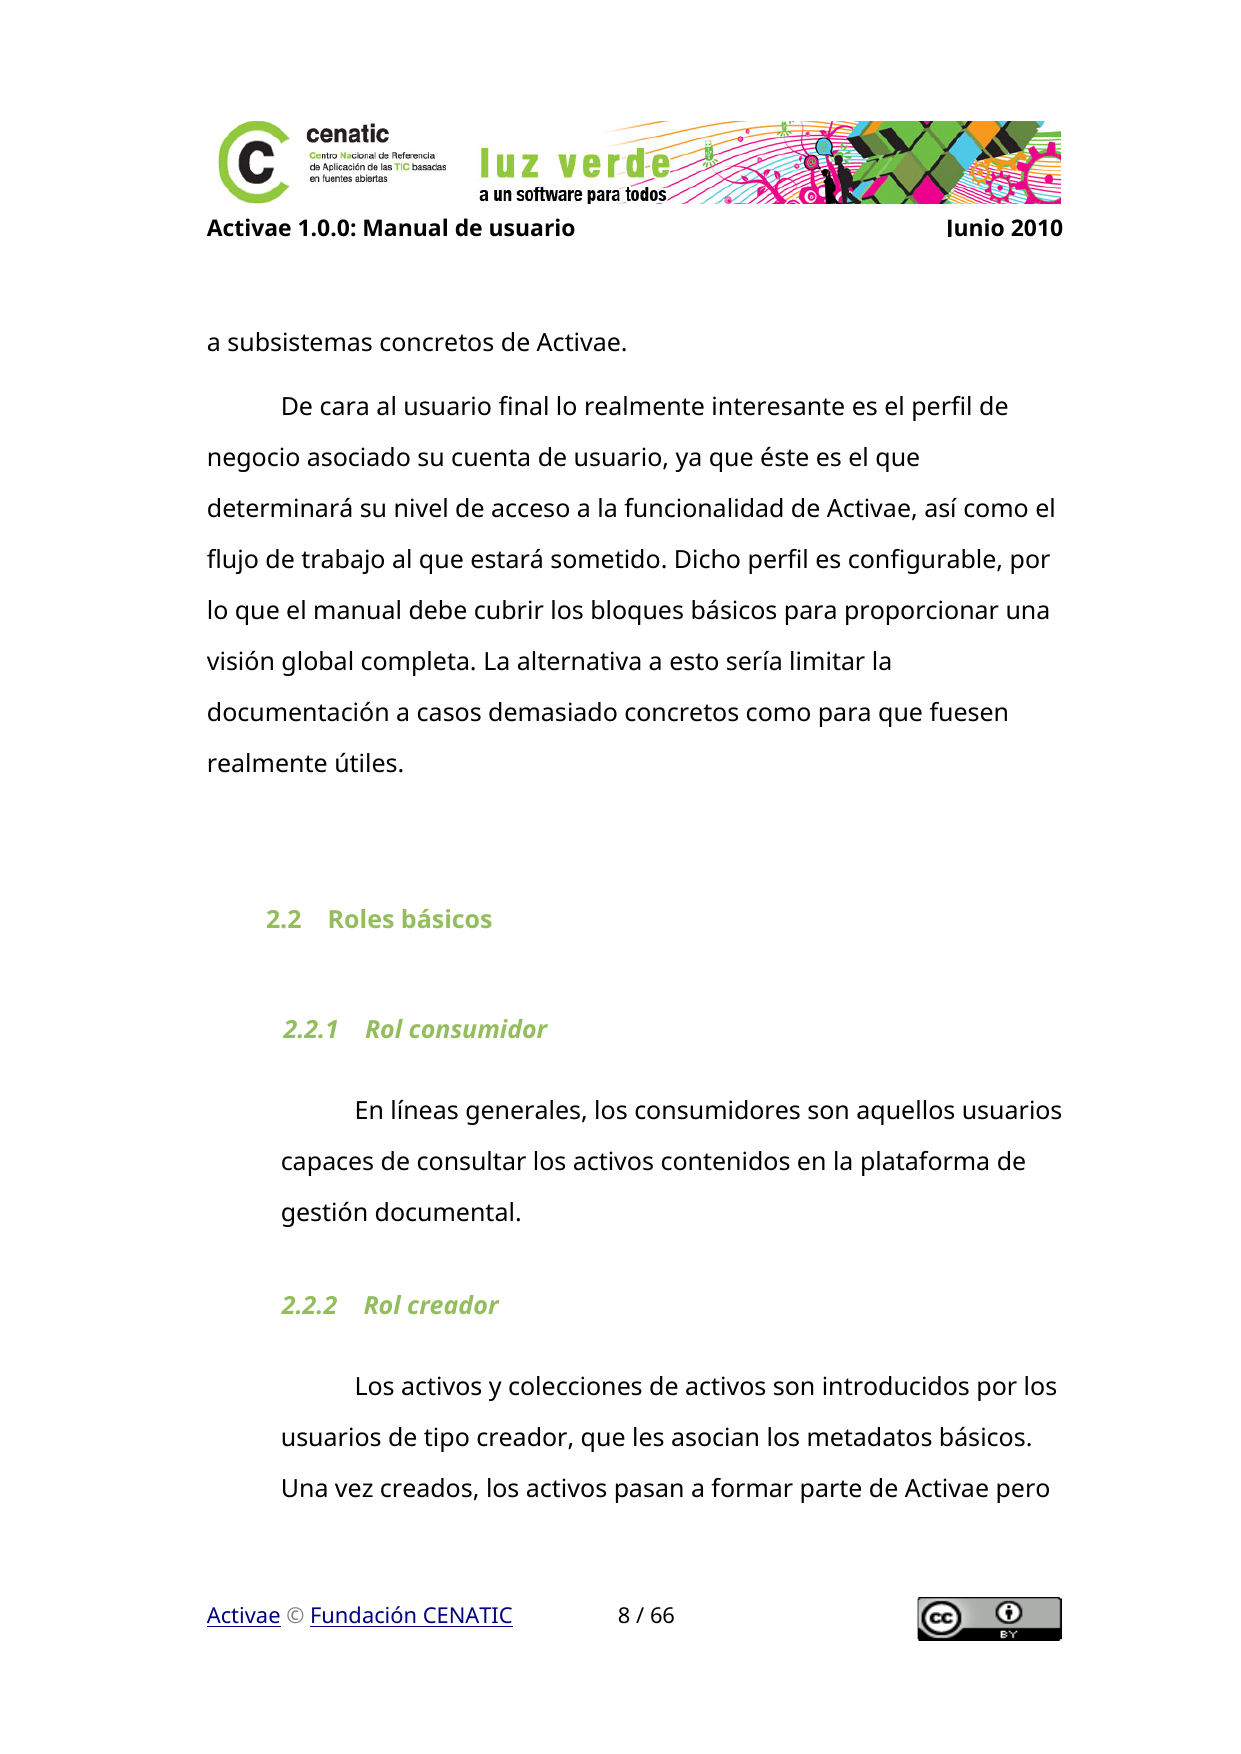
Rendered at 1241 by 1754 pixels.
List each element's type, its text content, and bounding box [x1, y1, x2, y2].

subtitle Rol creador [207, 1288, 1063, 1322]
picture [917, 1597, 1062, 1641]
picture [211, 121, 1061, 204]
subtitle Roles básicos [207, 902, 1063, 936]
text a subsistemas concretos de Activae. [207, 325, 1063, 359]
text En líneas generales, los consumidores son aquellos usuarios capaces de consultar los activos contenidos en la plataforma de gestión documental. [281, 1093, 1063, 1229]
text Los activos y colecciones de activos son introducidos por los usuarios de tipo creador, que les asocian los metadatos básicos. Una vez creados, los activos pasan a formar parte de Activae pero [281, 1368, 1063, 1504]
subtitle Rol consumidor [207, 1012, 1063, 1046]
text De cara al usuario final lo realmente interesante es el perfil de negocio asociado su cuenta de usuario, ya que éste es el que determinará su nivel de acceso a la funcionalidad de Activae, así como el flujo de trabajo al que estará sometido. Dicho perfil es configurable, por lo que el manual debe cubrir los bloques básicos para proporcionar una visión global completa. La alternativa a esto sería limitar la documentación a casos demasiado concretos como para que fuesen realmente útiles. [207, 388, 1063, 780]
